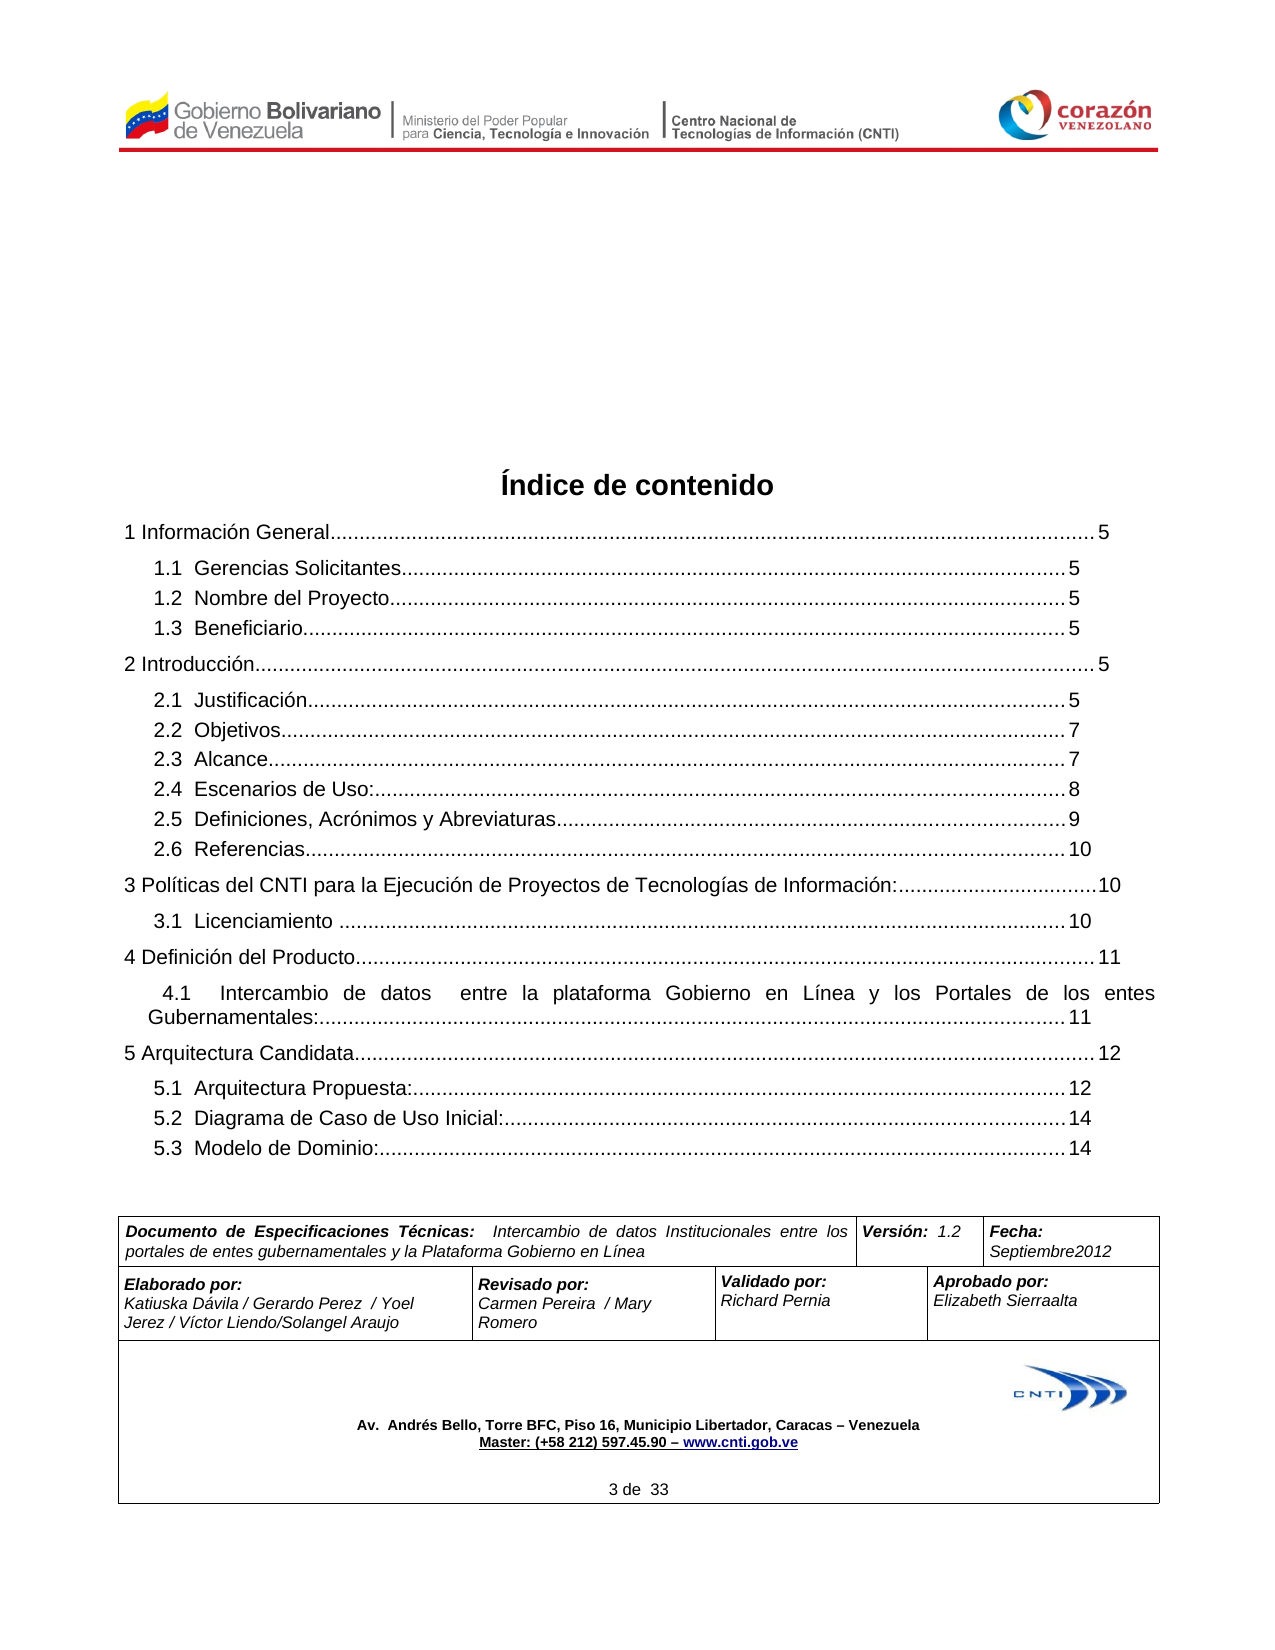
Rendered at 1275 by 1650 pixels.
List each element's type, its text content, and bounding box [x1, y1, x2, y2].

text 4 Definición del Producto 11 [118, 944, 1157, 968]
text 1.2 Nombre del Proyecto 5 [148, 586, 1157, 610]
text 5 Arquitectura Candidata 12 [118, 1040, 1157, 1064]
text 2.2 Objetivos 7 [148, 717, 1157, 741]
text 2.1 Justificación 5 [148, 687, 1157, 711]
text 3.1 Licenciamiento 10 [148, 909, 1157, 933]
text 1.1 Gerencias Solicitantes 5 [148, 556, 1157, 580]
text 2.6 Referencias 10 [148, 837, 1157, 861]
text 5.2 Diagrama de Caso de Uso Inicial: 14 [148, 1106, 1157, 1130]
subtitle Índice de contenido [118, 468, 1157, 502]
text 5.1 Arquitectura Propuesta: 12 [148, 1076, 1157, 1100]
text 3 Políticas del CNTI para la Ejecución de Proyectos de Tecnologías de Información: 10 [118, 873, 1157, 897]
text 5.3 Modelo de Dominio: 14 [148, 1136, 1157, 1145]
text 2.3 Alcance 7 [148, 747, 1157, 771]
text 1 Información General 5 [118, 520, 1157, 544]
text 2.5 Definiciones, Acrónimos y Abreviaturas 9 [148, 807, 1157, 831]
text 2.4 Escenarios de Uso: 8 [148, 777, 1157, 801]
picture [999, 1359, 1143, 1416]
text 2 Introducción 5 [118, 652, 1157, 676]
picture [119, 82, 1159, 152]
text 4.1 Intercambio de datos entre la plataforma Gobierno en Línea y los Portales de los entes Gubernamentales: 11 [148, 981, 1157, 1028]
text 1.3 Beneficiario 5 [148, 616, 1157, 640]
